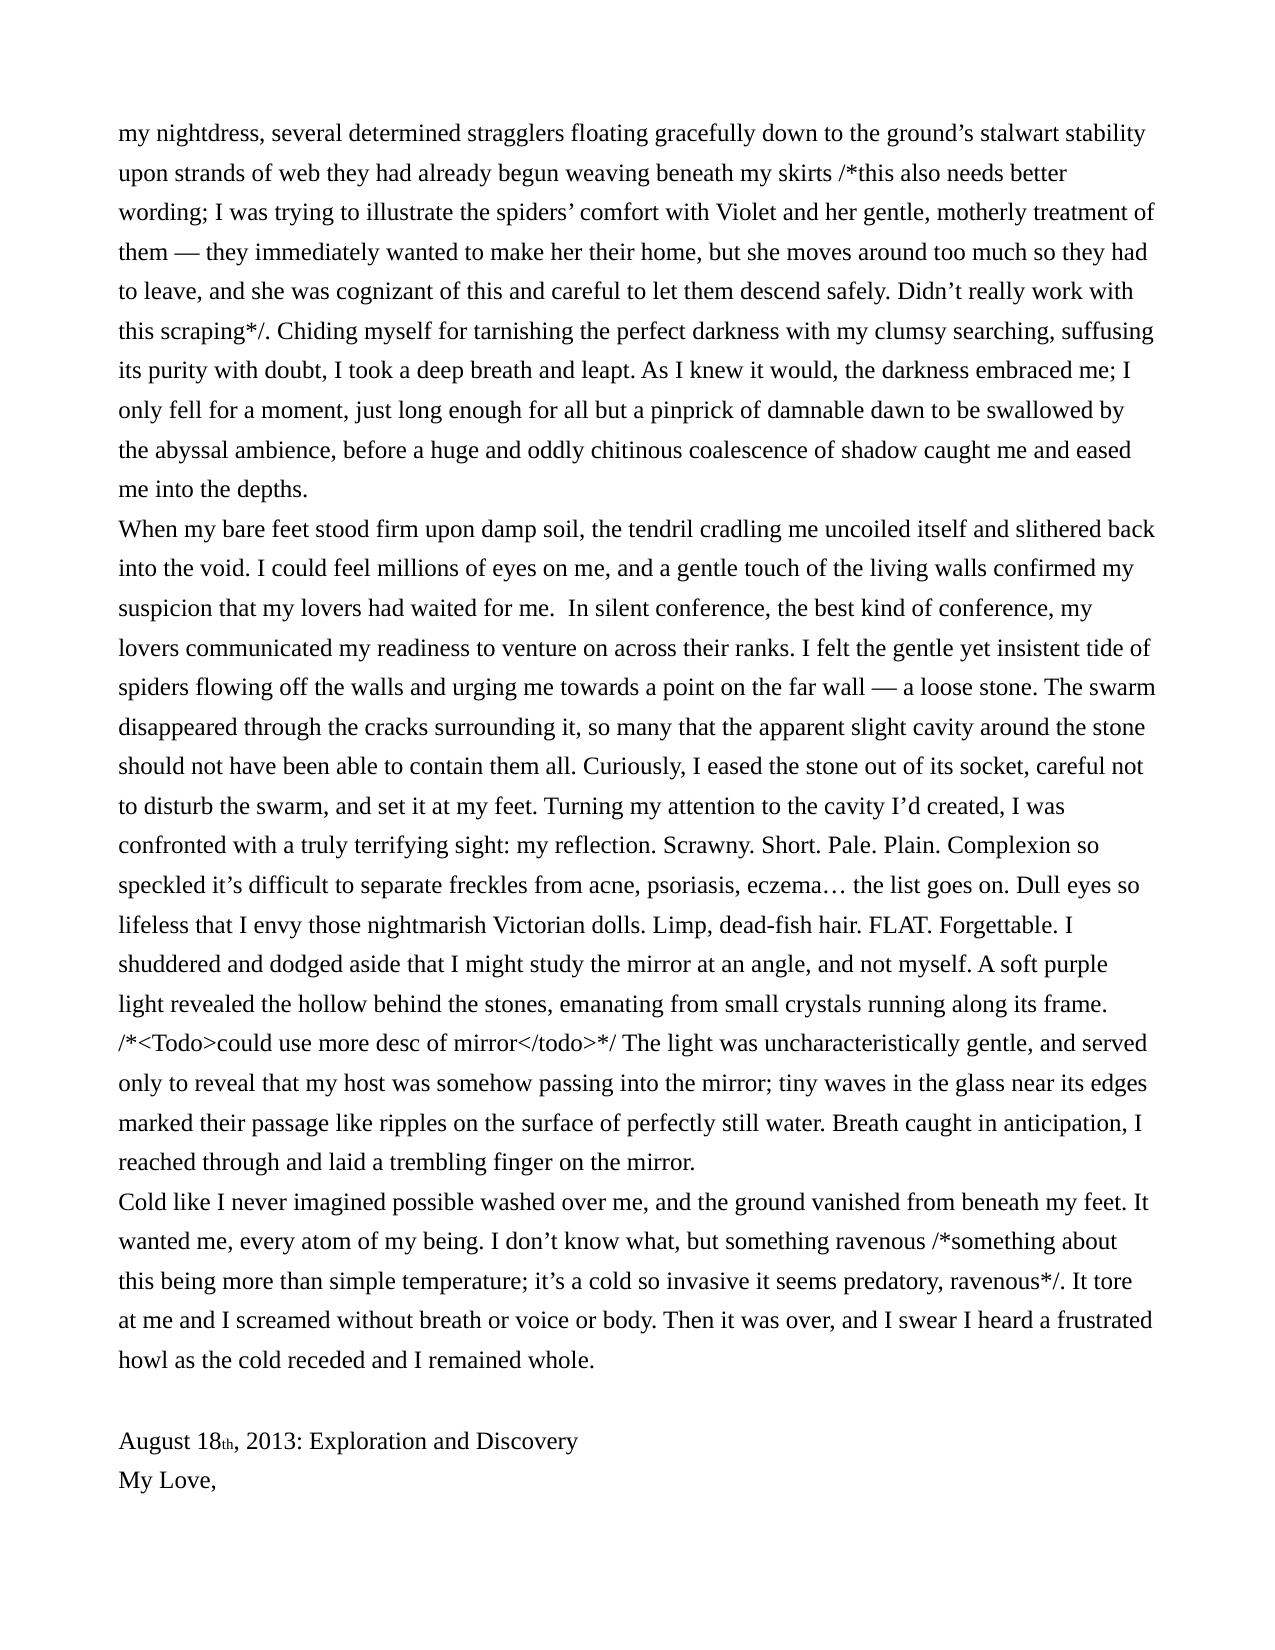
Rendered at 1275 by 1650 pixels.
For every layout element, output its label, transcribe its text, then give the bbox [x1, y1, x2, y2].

text my nightdress, several determined stragglers floating gracefully down to the ground’s stalwart stability upon strands of web they had already begun weaving beneath my skirts /*this also needs better wording; I was trying to illustrate the spiders’ comfort with Violet and her gentle, motherly treatment of them — they immediately wanted to make her their home, but she moves around too much so they had to leave, and she was cognizant of this and careful to let them descend safely. Didn’t really work with this scraping*/. Chiding myself for tarnishing the perfect darkness with my clumsy searching, suffusing its purity with doubt, I took a deep breath and leapt. As I knew it would, the darkness embraced me; I only fell for a moment, just long enough for all but a pinprick of damnable dawn to be swallowed by the abyssal ambience, before a huge and oddly chitinous coalescence of shadow caught me and eased me into the depths. [118, 118, 1157, 503]
text When my bare feet stood firm upon damp soil, the tendril cradling me uncoiled itself and slithered back into the void. I could feel millions of eyes on me, and a gentle touch of the living walls confirmed my suspicion that my lovers had waited for me. In silent conference, the best kind of conference, my lovers communicated my readiness to venture on across their ranks. I felt the gentle yet insistent tide of spiders flowing off the walls and urging me towards a point on the far wall — a loose stone. The swarm disappeared through the cracks surrounding it, so many that the apparent slight cavity around the stone should not have been able to contain them all. Curiously, I eased the stone out of its socket, careful not to disturb the swarm, and set it at my feet. Turning my attention to the cavity I’d created, I was confronted with a truly terrifying sight: my reflection. Scrawny. Short. Pale. Plain. Complexion so speckled it’s difficult to separate freckles from acne, psoriasis, eczema… the list goes on. Dull eyes so lifeless that I envy those nightmarish Victorian dolls. Limp, dead-fish hair. FLAT. Forgettable. I shuddered and dodged aside that I might study the mirror at an angle, and not myself. A soft purple light revealed the hollow behind the stones, emanating from small crystals running along its frame. /*<Todo>could use more desc of mirror</todo>*/ The light was uncharacteristically gentle, and served only to reveal that my host was somehow passing into the mirror; tiny waves in the glass near its edges marked their passage like ripples on the surface of perfectly still water. Breath caught in anticipation, I reached through and laid a trembling finger on the mirror. [118, 514, 1157, 1176]
text Cold like I never imagined possible washed over me, and the ground vanished from beneath my feet. It wanted me, every atom of my being. I don’t know what, but something ravenous /*something about this being more than simple temperature; it’s a cold so invasive it seems predatory, ravenous*/. It tore at me and I screamed without breath or voice or body. Then it was over, and I swear I heard a frustrated howl as the cold receded and I remained whole. [118, 1187, 1157, 1374]
text My Love, [118, 1466, 1157, 1494]
text August 18th, 2013: Exploration and Discovery [118, 1426, 1157, 1455]
